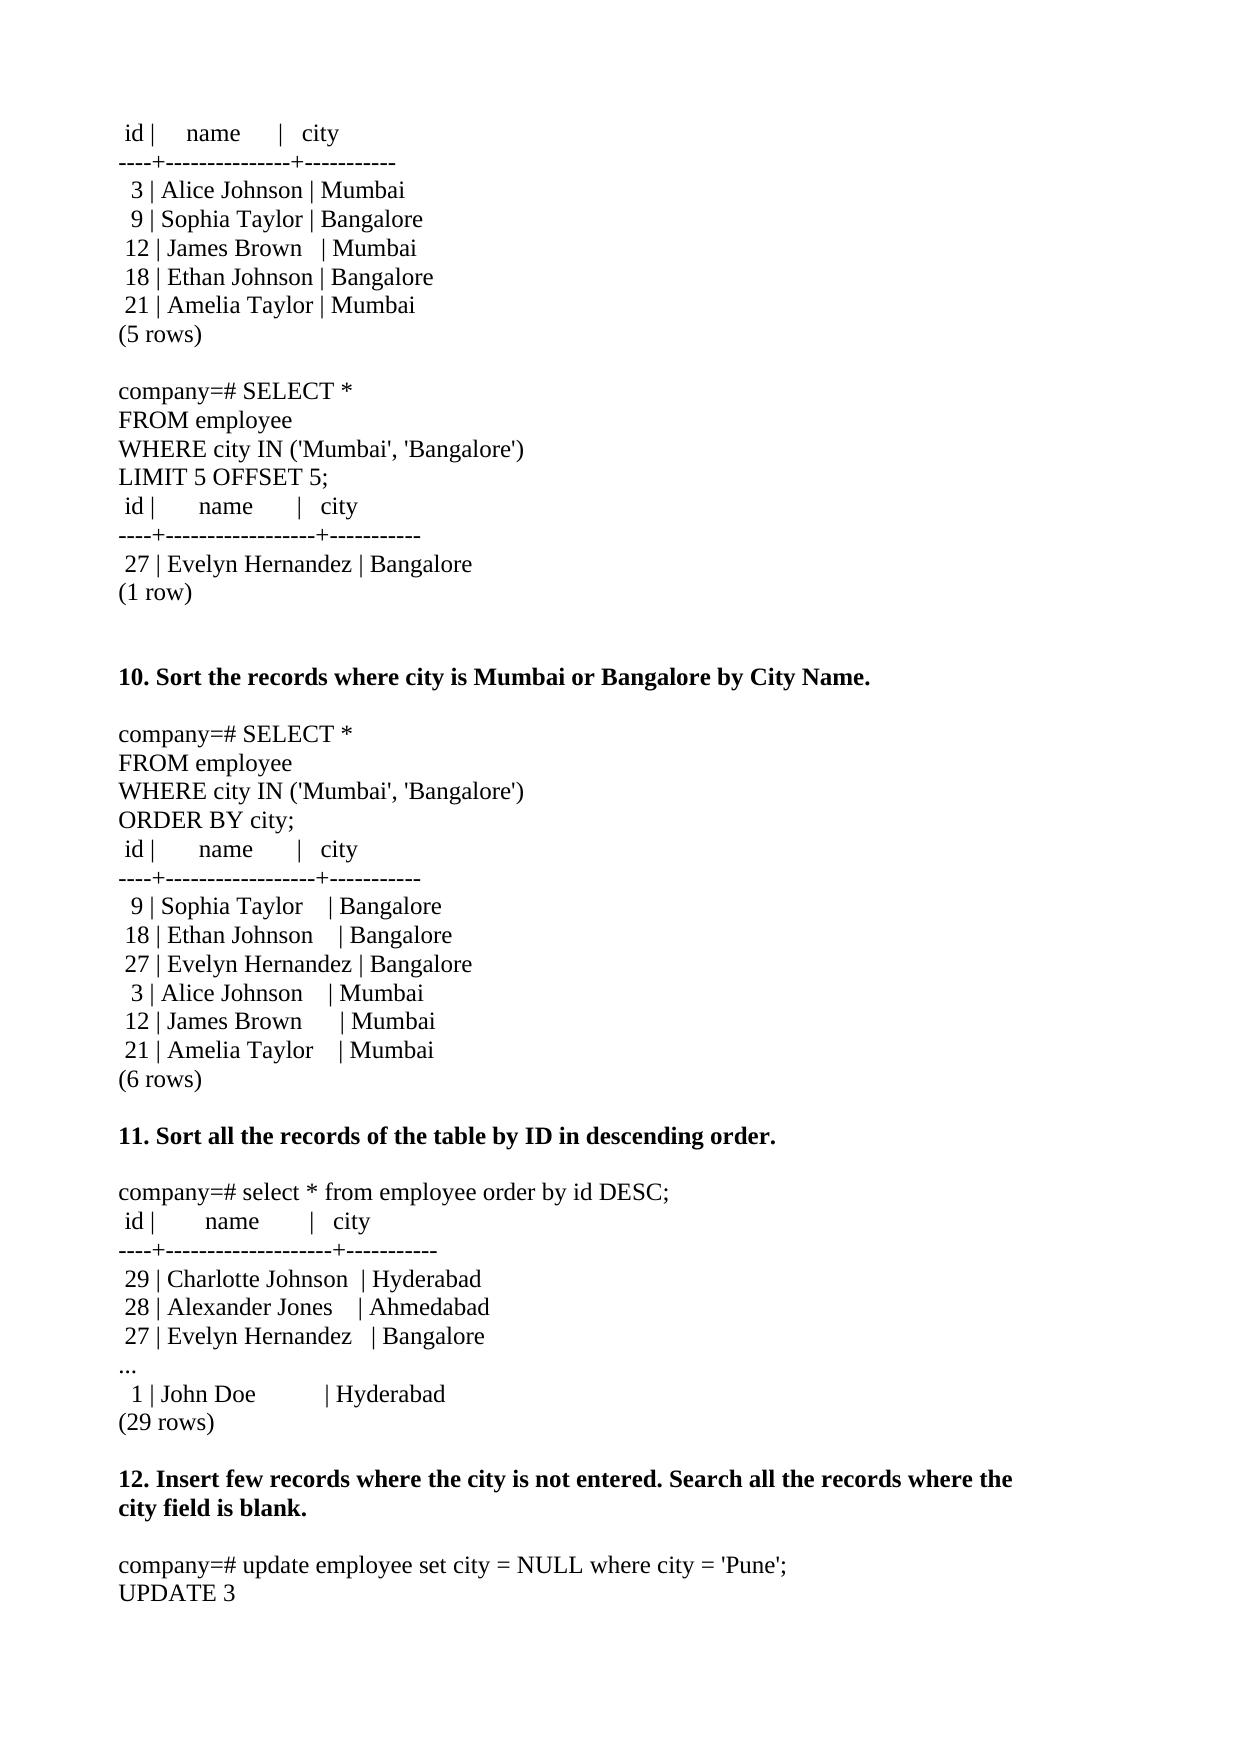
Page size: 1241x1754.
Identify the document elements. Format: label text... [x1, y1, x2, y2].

text id | name | city [118, 491, 1122, 520]
text company=# SELECT * [118, 376, 1122, 405]
text 3 | Alice Johnson | Mumbai [118, 176, 1122, 204]
text ----+--------------------+----------- [118, 1235, 1122, 1264]
text 10. Sort the records where city is Mumbai or Bangalore by City Name. [118, 662, 1122, 691]
text WHERE city IN ('Mumbai', 'Bangalore') [118, 434, 1122, 462]
text 21 | Amelia Taylor | Mumbai [118, 291, 1122, 319]
text FROM employee [118, 405, 1122, 434]
text ----+---------------+----------- [118, 147, 1122, 176]
text id | name | city [118, 118, 1122, 147]
text 9 | Sophia Taylor | Bangalore [118, 891, 1122, 920]
text 21 | Amelia Taylor | Mumbai [118, 1035, 1122, 1064]
text 11. Sort all the records of the table by ID in descending order. [118, 1121, 1122, 1149]
text id | name | city [118, 834, 1122, 863]
text company=# select * from employee order by id DESC; [118, 1177, 1122, 1206]
text (29 rows) [118, 1407, 1122, 1436]
text city field is blank. [118, 1493, 1122, 1522]
text ... [118, 1350, 1122, 1379]
text 1 | John Doe | Hyderabad [118, 1379, 1122, 1407]
text FROM employee [118, 748, 1122, 776]
text 27 | Evelyn Hernandez | Bangalore [118, 949, 1122, 978]
text 27 | Evelyn Hernandez | Bangalore [118, 1321, 1122, 1350]
text 12 | James Brown | Mumbai [118, 233, 1122, 262]
text (6 rows) [118, 1064, 1122, 1093]
text (1 row) [118, 577, 1122, 606]
text UPDATE 3 [118, 1578, 1122, 1607]
text 27 | Evelyn Hernandez | Bangalore [118, 549, 1122, 577]
text company=# SELECT * [118, 719, 1122, 748]
text ORDER BY city; [118, 805, 1122, 834]
text 18 | Ethan Johnson | Bangalore [118, 920, 1122, 949]
text 12 | James Brown | Mumbai [118, 1006, 1122, 1035]
text ----+------------------+----------- [118, 520, 1122, 549]
text WHERE city IN ('Mumbai', 'Bangalore') [118, 776, 1122, 805]
text 18 | Ethan Johnson | Bangalore [118, 262, 1122, 291]
text 28 | Alexander Jones | Ahmedabad [118, 1292, 1122, 1321]
text company=# update employee set city = NULL where city = 'Pune'; [118, 1550, 1122, 1578]
text 12. Insert few records where the city is not entered. Search all the records where the [118, 1464, 1122, 1493]
text ----+------------------+----------- [118, 863, 1122, 891]
text id | name | city [118, 1206, 1122, 1235]
text 29 | Charlotte Johnson | Hyderabad [118, 1264, 1122, 1292]
text LIMIT 5 OFFSET 5; [118, 462, 1122, 491]
text 9 | Sophia Taylor | Bangalore [118, 204, 1122, 233]
text (5 rows) [118, 319, 1122, 348]
text 3 | Alice Johnson | Mumbai [118, 978, 1122, 1006]
